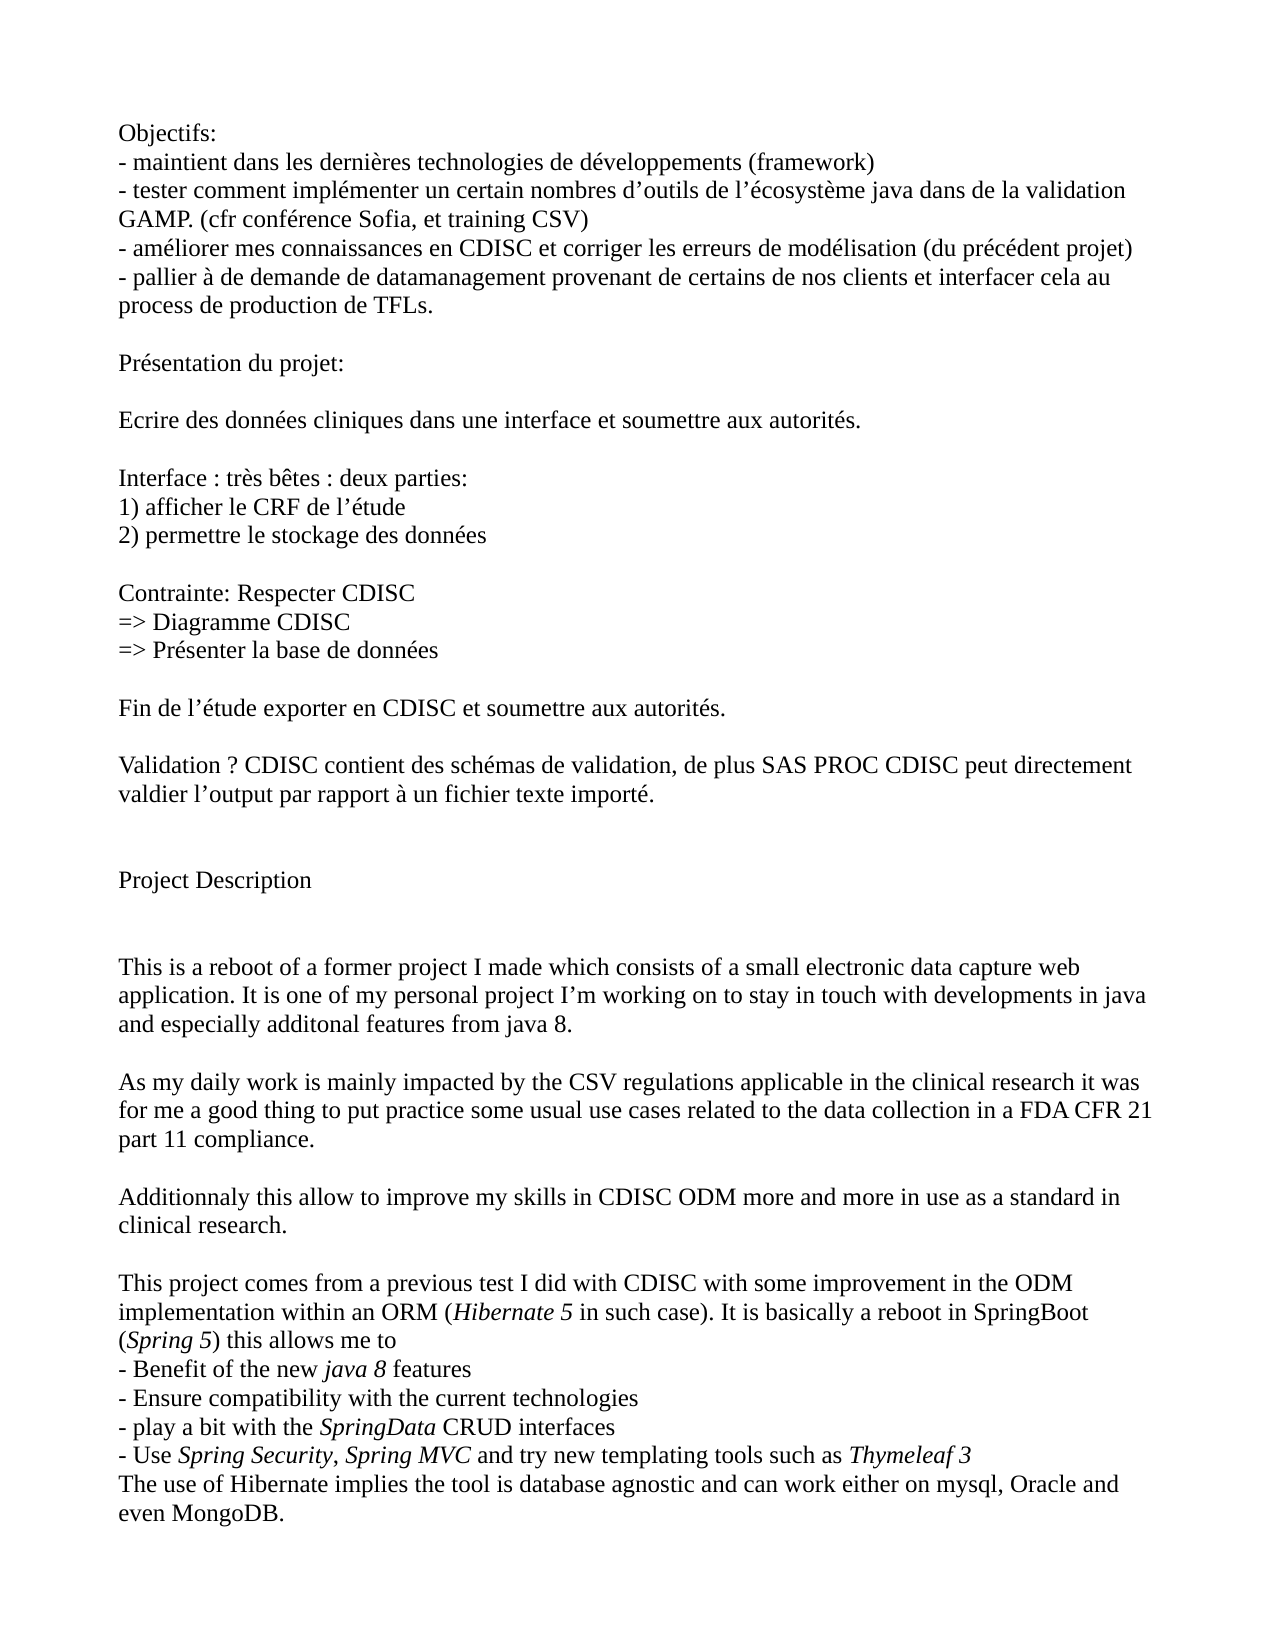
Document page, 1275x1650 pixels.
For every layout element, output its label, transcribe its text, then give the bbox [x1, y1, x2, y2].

text 2) permettre le stockage des données [118, 521, 1157, 549]
text - play a bit with the SpringData CRUD interfaces [118, 1412, 1157, 1441]
text - améliorer mes connaissances en CDISC et corriger les erreurs de modélisation (du précédent projet) [118, 233, 1157, 262]
text - Ensure compatibility with the current technologies [118, 1383, 1157, 1412]
text Additionnaly this allow to improve my skills in CDISC ODM more and more in use as a standard in clinical research. [118, 1182, 1157, 1239]
text Fin de l’étude exporter en CDISC et soumettre aux autorités. [118, 693, 1157, 722]
text This project comes from a previous test I did with CDISC with some improvement in the ODM implementation within an ORM (Hibernate 5 in such case). It is basically a reboot in SpringBoot (Spring 5) this allows me to [118, 1268, 1157, 1354]
text The use of Hibernate implies the tool is database agnostic and can work either on mysql, Oracle and even MongoDB. [118, 1469, 1157, 1527]
text Interface : très bêtes : deux parties: [118, 463, 1157, 492]
text - pallier à de demande de datamanagement provenant de certains de nos clients et interfacer cela au process de production de TFLs. [118, 262, 1157, 319]
text As my daily work is mainly impacted by the CSV regulations applicable in the clinical research it was for me a good thing to put practice some usual use cases related to the data collection in a FDA CFR 21 part 11 compliance. [118, 1067, 1157, 1153]
text 1) afficher le CRF de l’étude [118, 492, 1157, 521]
text Ecrire des données cliniques dans une interface et soumettre aux autorités. [118, 406, 1157, 434]
text - Use Spring Security, Spring MVC and try new templating tools such as Thymeleaf 3 [118, 1441, 1157, 1469]
text Contrainte: Respecter CDISC [118, 578, 1157, 607]
text => Présenter la base de données [118, 636, 1157, 664]
text - tester comment implémenter un certain nombres d’outils de l’écosystème java dans de la validation GAMP. (cfr conférence Sofia, et training CSV) [118, 176, 1157, 233]
text Objectifs: [118, 118, 1157, 147]
text This is a reboot of a former project I made which consists of a small electronic data capture web application. It is one of my personal project I’m working on to stay in touch with developments in java and especially additonal features from java 8. [118, 952, 1157, 1038]
text Présentation du projet: [118, 348, 1157, 377]
text - Benefit of the new java 8 features [118, 1354, 1157, 1383]
text => Diagramme CDISC [118, 607, 1157, 636]
text Validation ? CDISC contient des schémas de validation, de plus SAS PROC CDISC peut directement valdier l’output par rapport à un fichier texte importé. [118, 751, 1157, 808]
text Project Description [118, 866, 1157, 894]
text - maintient dans les dernières technologies de développements (framework) [118, 147, 1157, 176]
